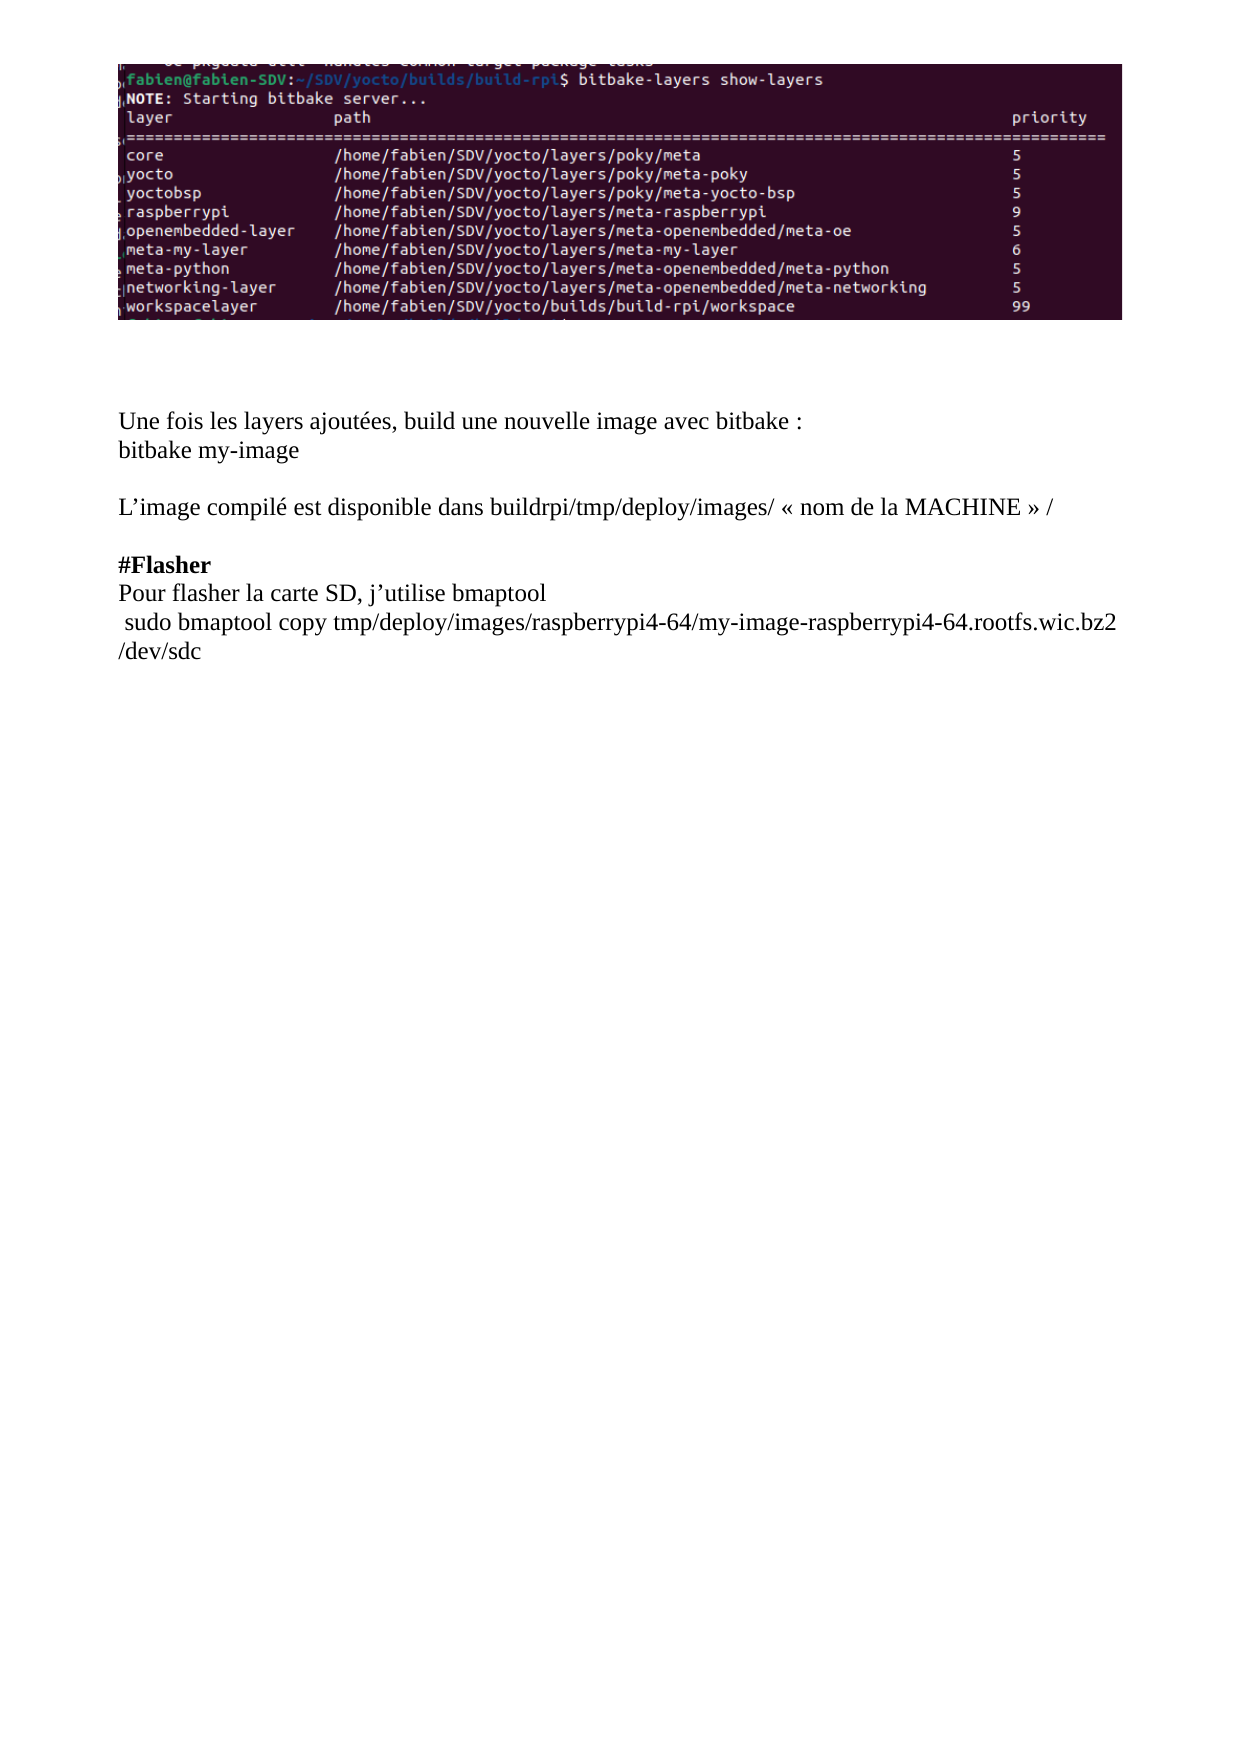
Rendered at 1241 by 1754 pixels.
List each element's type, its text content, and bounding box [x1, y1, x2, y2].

text Une fois les layers ajoutées, build une nouvelle image avec bitbake : [118, 406, 1122, 435]
text L’image compilé est disponible dans buildrpi/tmp/deploy/images/ « nom de la MACHINE » / [118, 492, 1122, 521]
text Pour flasher la carte SD, j’utilise bmaptool [118, 578, 1122, 607]
text #Flasher [118, 550, 1122, 578]
picture [118, 64, 1123, 320]
text bitbake my-image [118, 435, 1122, 463]
text sudo bmaptool copy tmp/deploy/images/raspberrypi4-64/my-image-raspberrypi4-64.rootfs.wic.bz2 /dev/sdc [118, 607, 1122, 665]
